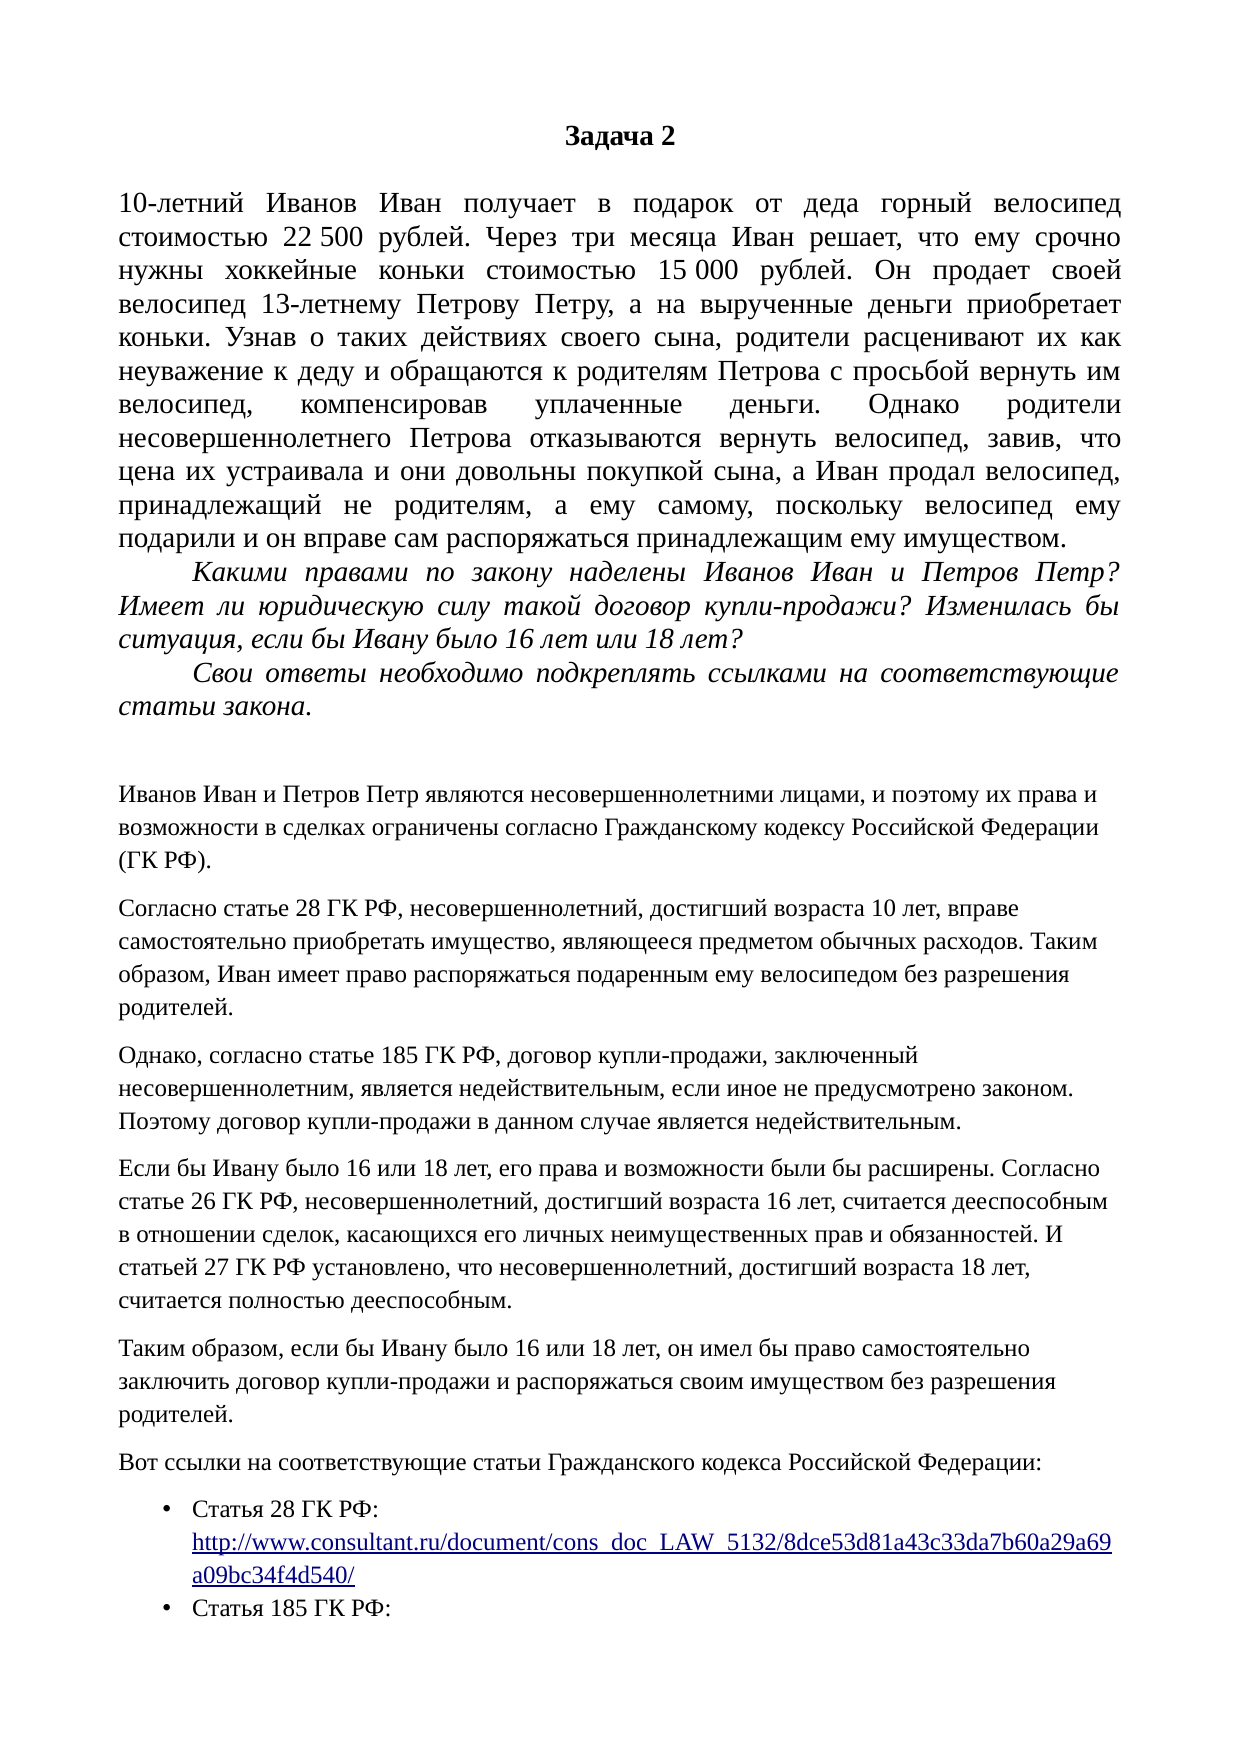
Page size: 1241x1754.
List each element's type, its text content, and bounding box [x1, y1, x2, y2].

list Статья 28 ГК РФ: http://www.consultant.ru/document/cons_doc_LAW_5132/8dce53d81a43c33da7b60a29a69a09bc34f4d540/ [162, 1494, 1122, 1589]
text Свои ответы необходимо подкреплять ссылками на соответствующие статьи закона. [118, 655, 1122, 722]
text 10-летний Иванов Иван получает в подарок от деда горный велосипед стоимостью 22 500 рублей. Через три месяца Иван решает, что ему срочно нужны хоккейные коньки стоимостью 15 000 рублей. Он продает своей велосипед 13-летнему Петрову Петру, а на вырученные деньги приобретает коньки. Узнав о таких действиях своего сына, родители расценивают их как неуважение к деду и обращаются к родителям Петрова с просьбой вернуть им велосипед, компенсировав уплаченные деньги. Однако родители несовершеннолетнего Петрова отказываются вернуть велосипед, завив, что цена их устраивала и они довольны покупкой сына, а Иван продал велосипед, принадлежащий не родителям, а ему самому, поскольку велосипед ему подарили и он вправе сам распоряжаться принадлежащим ему имуществом. [118, 185, 1122, 554]
text Однако, согласно статье 185 ГК РФ, договор купли-продажи, заключенный несовершеннолетним, является недействительным, если иное не предусмотрено законом. Поэтому договор купли-продажи в данном случае является недействительным. [118, 1040, 1122, 1134]
text Иванов Иван и Петров Петр являются несовершеннолетними лицами, и поэтому их права и возможности в сделках ограничены согласно Гражданскому кодексу Российской Федерации (ГК РФ). [118, 779, 1122, 874]
text Какими правами по закону наделены Иванов Иван и Петров Петр? Имеет ли юридическую силу такой договор купли-продажи? Изменилась бы ситуация, если бы Ивану было 16 лет или 18 лет? [118, 554, 1122, 655]
text Задача 2 [118, 118, 1122, 152]
list Статья 185 ГК РФ: [162, 1593, 1122, 1622]
text Таким образом, если бы Ивану было 16 или 18 лет, он имел бы право самостоятельно заключить договор купли-продажи и распоряжаться своим имуществом без разрешения родителей. [118, 1333, 1122, 1428]
text Вот ссылки на соответствующие статьи Гражданского кодекса Российской Федерации: [118, 1447, 1122, 1475]
text Согласно статье 28 ГК РФ, несовершеннолетний, достигший возраста 10 лет, вправе самостоятельно приобретать имущество, являющееся предметом обычных расходов. Таким образом, Иван имеет право распоряжаться подаренным ему велосипедом без разрешения родителей. [118, 893, 1122, 1021]
text Если бы Ивану было 16 или 18 лет, его права и возможности были бы расширены. Согласно статье 26 ГК РФ, несовершеннолетний, достигший возраста 16 лет, считается дееспособным в отношении сделок, касающихся его личных неимущественных прав и обязанностей. И статьей 27 ГК РФ установлено, что несовершеннолетний, достигший возраста 18 лет, считается полностью дееспособным. [118, 1153, 1122, 1314]
